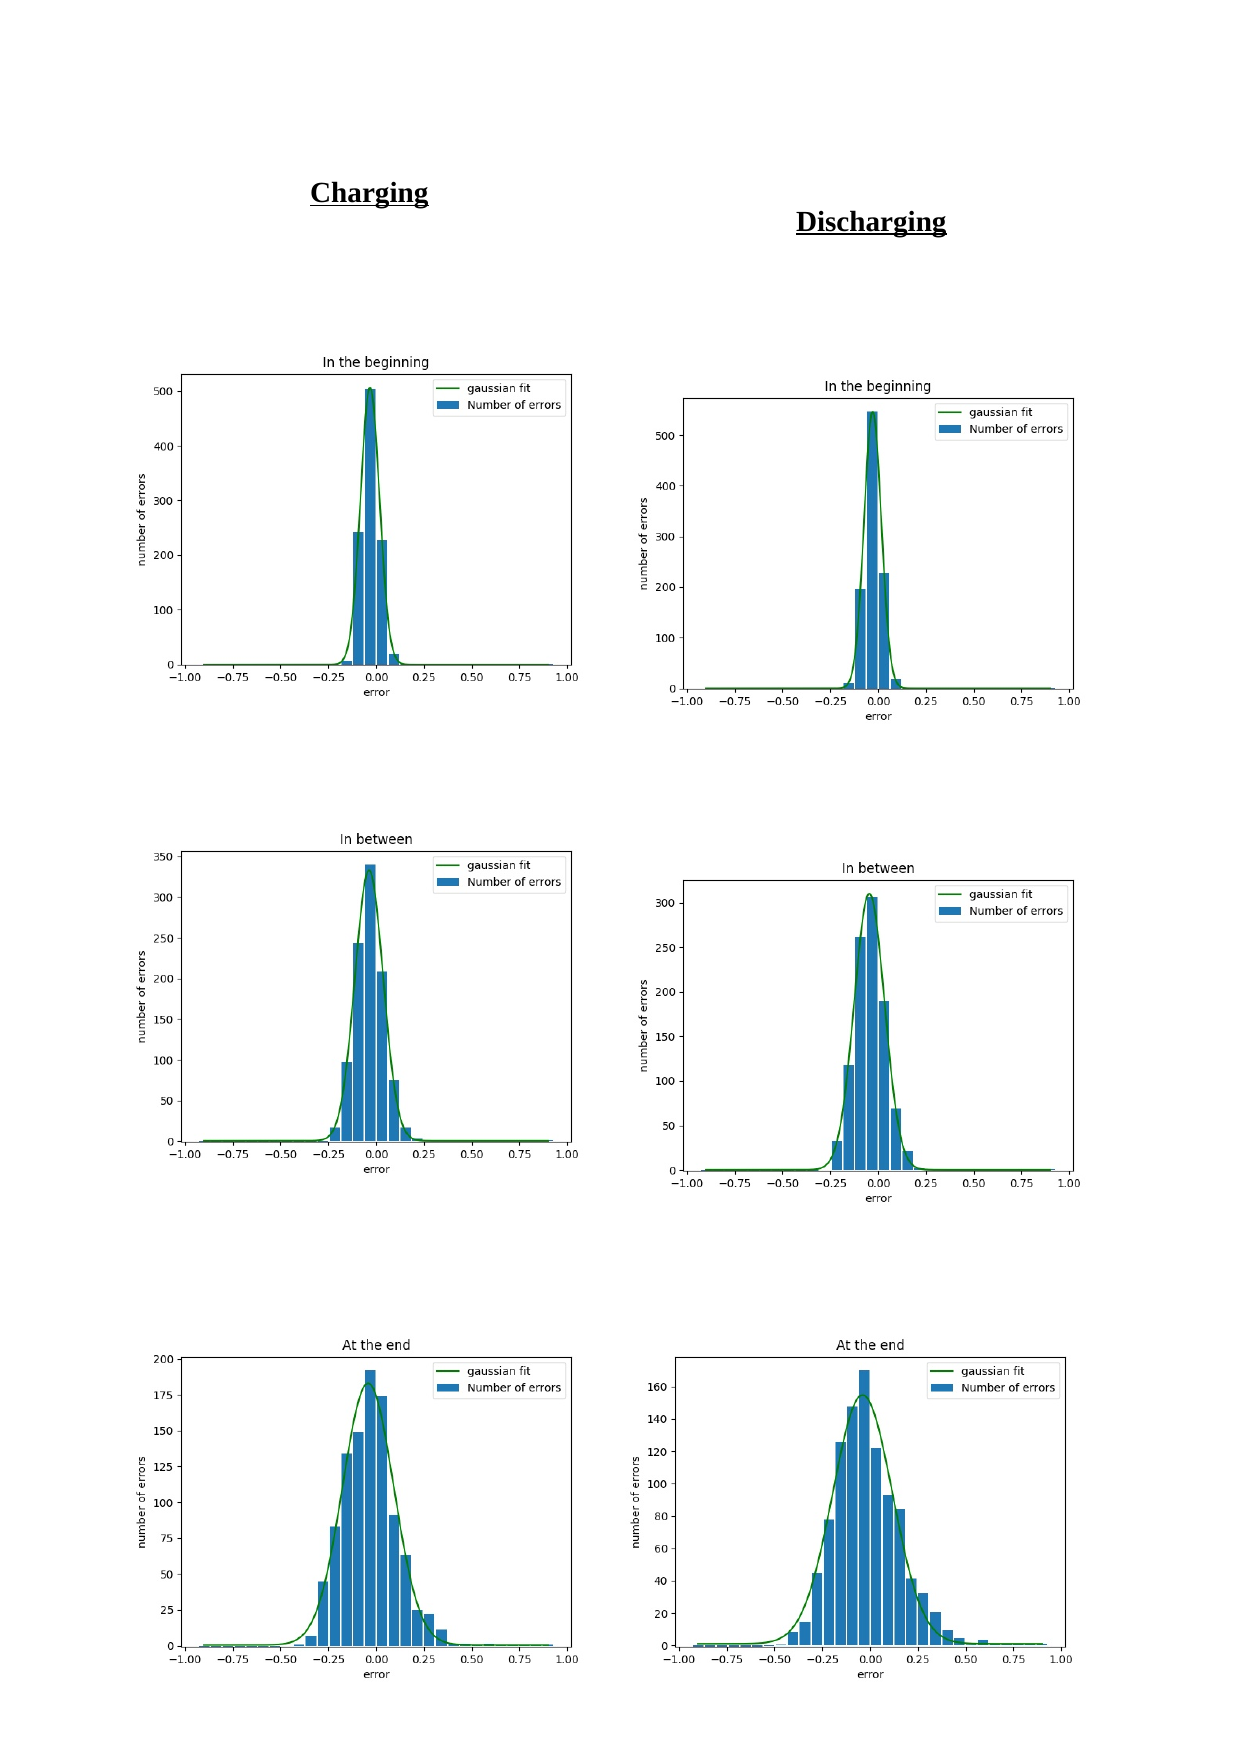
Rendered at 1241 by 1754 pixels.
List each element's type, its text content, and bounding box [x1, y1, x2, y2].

picture [118, 806, 1123, 1212]
picture [118, 328, 1123, 730]
picture [118, 1311, 1115, 1688]
text Discharging [620, 204, 1122, 238]
text Charging [118, 176, 620, 209]
